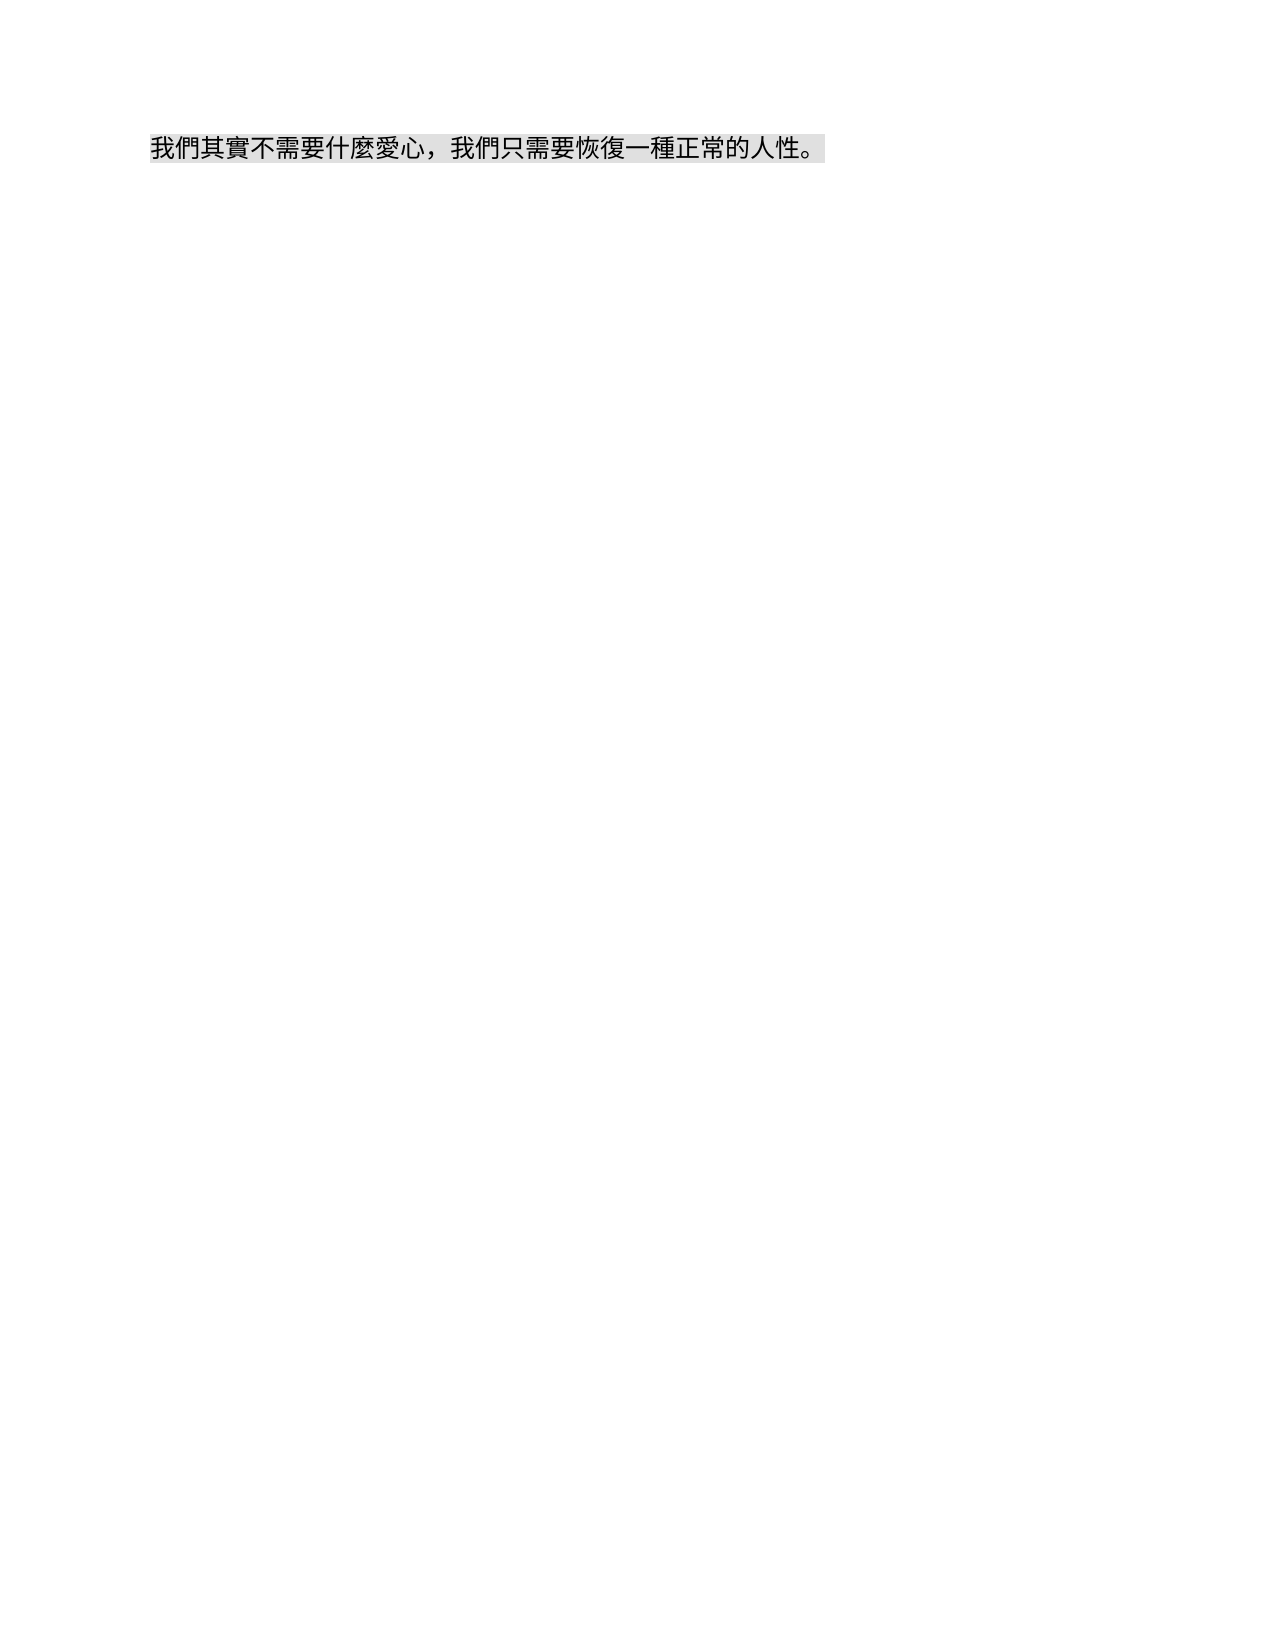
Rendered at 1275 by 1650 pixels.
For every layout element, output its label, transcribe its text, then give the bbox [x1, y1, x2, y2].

text 我們其實不需要什麼愛心，我們只需要恢復一種正常的人性。 [150, 134, 1125, 163]
